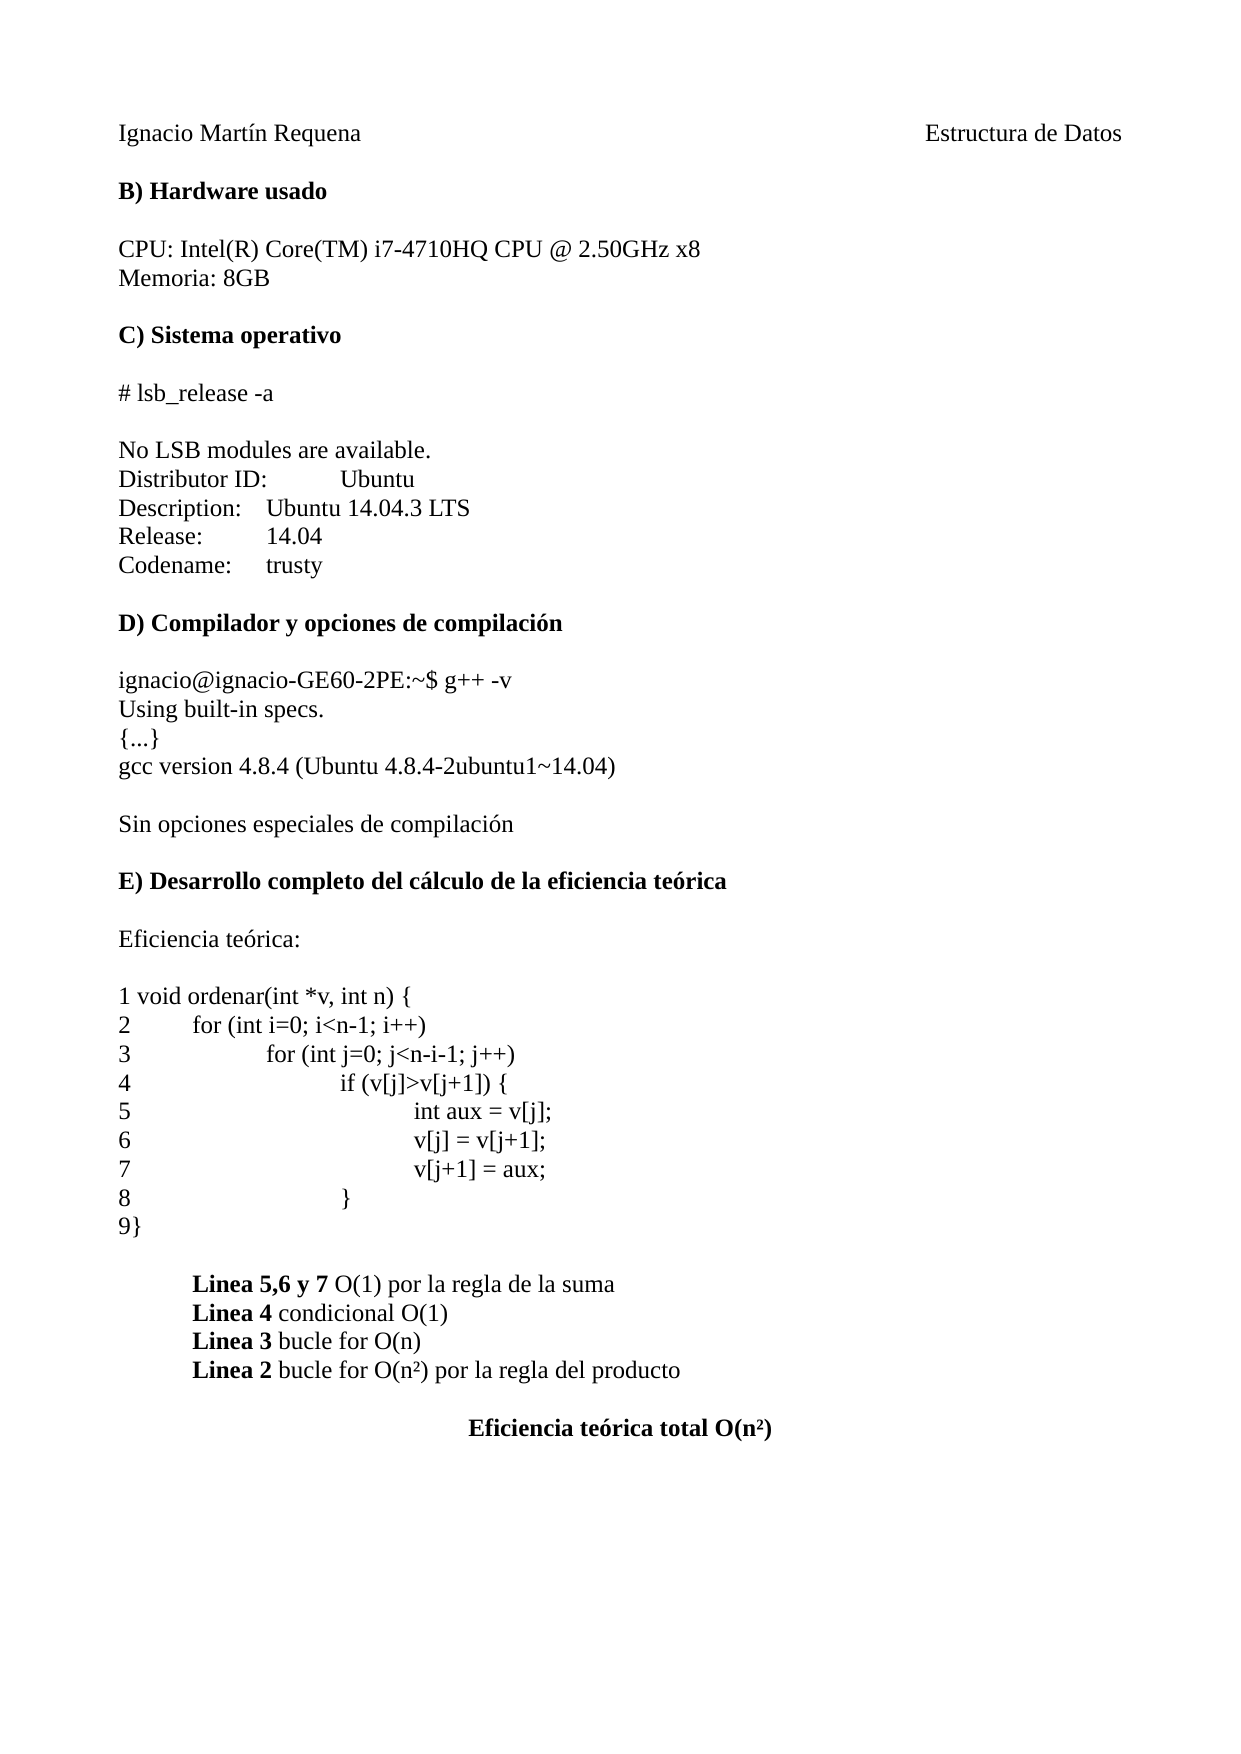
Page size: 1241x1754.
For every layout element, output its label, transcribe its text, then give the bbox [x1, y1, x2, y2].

text # lsb_release -a [118, 378, 1122, 406]
text Linea 4 condicional O(1) [118, 1298, 1122, 1326]
text Eficiencia teórica total O(n²) [118, 1413, 1122, 1441]
text 8 } [118, 1183, 1122, 1211]
text Using built-in specs. [118, 694, 1122, 723]
text D) Compilador y opciones de compilación [118, 608, 1122, 636]
text Codename: trusty [118, 550, 1122, 579]
text ignacio@ignacio-GE60-2PE:~$ g++ -v [118, 665, 1122, 694]
text 2 for (int i=0; i<n-1; i++) [118, 1010, 1122, 1039]
text 3 for (int j=0; j<n-i-1; j++) [118, 1039, 1122, 1068]
text 9} [118, 1211, 1122, 1240]
text Linea 3 bucle for O(n) [118, 1326, 1122, 1355]
text C) Sistema operativo [118, 320, 1122, 349]
text {...} [118, 723, 1122, 751]
text 5 int aux = v[j]; [118, 1096, 1122, 1125]
text B) Hardware usado [118, 176, 1122, 205]
text No LSB modules are available. [118, 435, 1122, 464]
text Sin opciones especiales de compilación [118, 809, 1122, 838]
text CPU: Intel(R) Core(TM) i7-4710HQ CPU @ 2.50GHz x8 [118, 234, 1122, 263]
text 7 v[j+1] = aux; [118, 1154, 1122, 1183]
text Linea 5,6 y 7 O(1) por la regla de la suma [118, 1269, 1122, 1298]
text Eficiencia teórica: [118, 924, 1122, 953]
text gcc version 4.8.4 (Ubuntu 4.8.4-2ubuntu1~14.04) [118, 751, 1122, 780]
text Linea 2 bucle for O(n²) por la regla del producto [118, 1355, 1122, 1384]
text Distributor ID: Ubuntu [118, 464, 1122, 493]
text E) Desarrollo completo del cálculo de la eficiencia teórica [118, 866, 1122, 895]
text Description: Ubuntu 14.04.3 LTS [118, 493, 1122, 521]
text 4 if (v[j]>v[j+1]) { [118, 1068, 1122, 1096]
text 6 v[j] = v[j+1]; [118, 1125, 1122, 1154]
text Memoria: 8GB [118, 263, 1122, 291]
text 1 void ordenar(int *v, int n) { [118, 981, 1122, 1010]
text Release: 14.04 [118, 521, 1122, 550]
